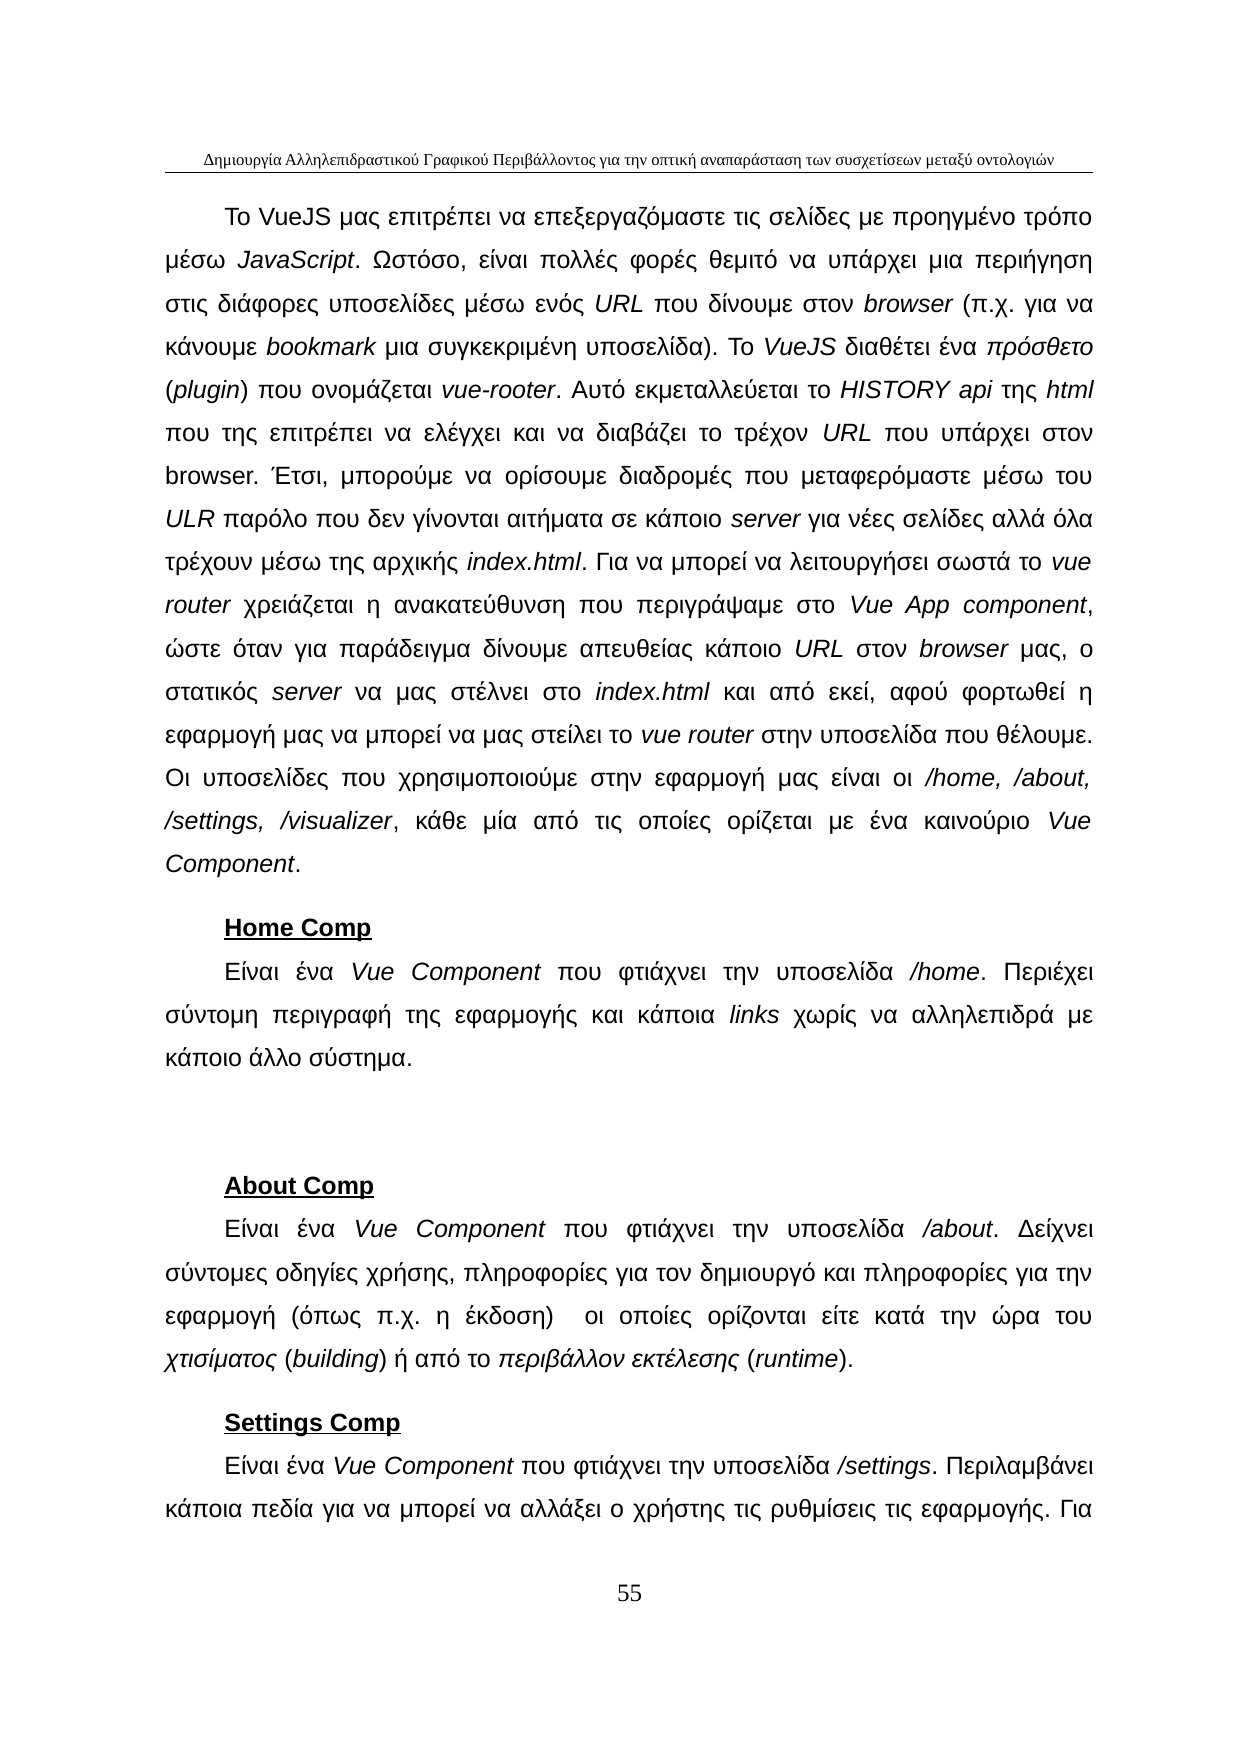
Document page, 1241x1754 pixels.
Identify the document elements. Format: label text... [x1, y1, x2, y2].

text Home Comp [165, 913, 1093, 942]
text Settings Comp [165, 1408, 1093, 1437]
text Είναι ένα Vue Component που φτιάχνει την υποσελίδα /settings. Περιλαμβάνει κάποια πεδία για να μπορεί να αλλάξει ο χρήστης τις ρυθμίσεις τις εφαρμογής. Για [165, 1451, 1093, 1523]
text About Comp [165, 1171, 1093, 1200]
text Είναι ένα Vue Component που φτιάχνει την υποσελίδα /about. Δείχνει σύντομες οδηγίες χρήσης, πληροφορίες για τον δημιουργό και πληροφορίες για την εφαρμογή (όπως π.χ. η έκδοση) οι οποίες ορίζονται είτε κατά την ώρα του χτισίματος (building) ή από το περιβάλλον εκτέλεσης (runtime). [165, 1214, 1093, 1373]
text Είναι ένα Vue Component που φτιάχνει την υποσελίδα /home. Περιέχει σύντομη περιγραφή της εφαρμογής και κάποια links χωρίς να αλληλεπιδρά με κάποιο άλλο σύστημα. [165, 957, 1093, 1072]
text Το VueJS μας επιτρέπει να επεξεργαζόμαστε τις σελίδες με προηγμένο τρόπο μέσω JavaScript. Ωστόσο, είναι πολλές φορές θεμιτό να υπάρχει μια περιήγηση στις διάφορες υποσελίδες μέσω ενός URL που δίνουμε στον browser (π.χ. για να κάνουμε bookmark μια συγκεκριμένη υποσελίδα). Το VueJS διαθέτει ένα πρόσθετο (plugin) που ονομάζεται vue-rooter. Αυτό εκμεταλλεύεται το HISTORY api της html που της επιτρέπει να ελέγχει και να διαβάζει το τρέχον URL που υπάρχει στον browser. Έτσι, μπορούμε να ορίσουμε διαδρομές που μεταφερόμαστε μέσω του ULR παρόλο που δεν γίνονται αιτήματα σε κάποιο server για νέες σελίδες αλλά όλα τρέχουν μέσω της αρχικής index.html. Για να μπορεί να λειτουργήσει σωστά το vue router χρειάζεται η ανακατεύθυνση που περιγράψαμε στο Vue App component, ώστε όταν για παράδειγμα δίνουμε απευθείας κάποιο URL στον browser μας, ο στατικός server να μας στέλνει στο index.html και από εκεί, αφού φορτωθεί η εφαρμογή μας να μπορεί να μας στείλει το vue router στην υποσελίδα που θέλουμε. Οι υποσελίδες που χρησιμοποιούμε στην εφαρμογή μας είναι οι /home, /about, /settings, /visualizer, κάθε μία από τις οποίες ορίζεται με ένα καινούριο Vue Component. [165, 202, 1093, 878]
